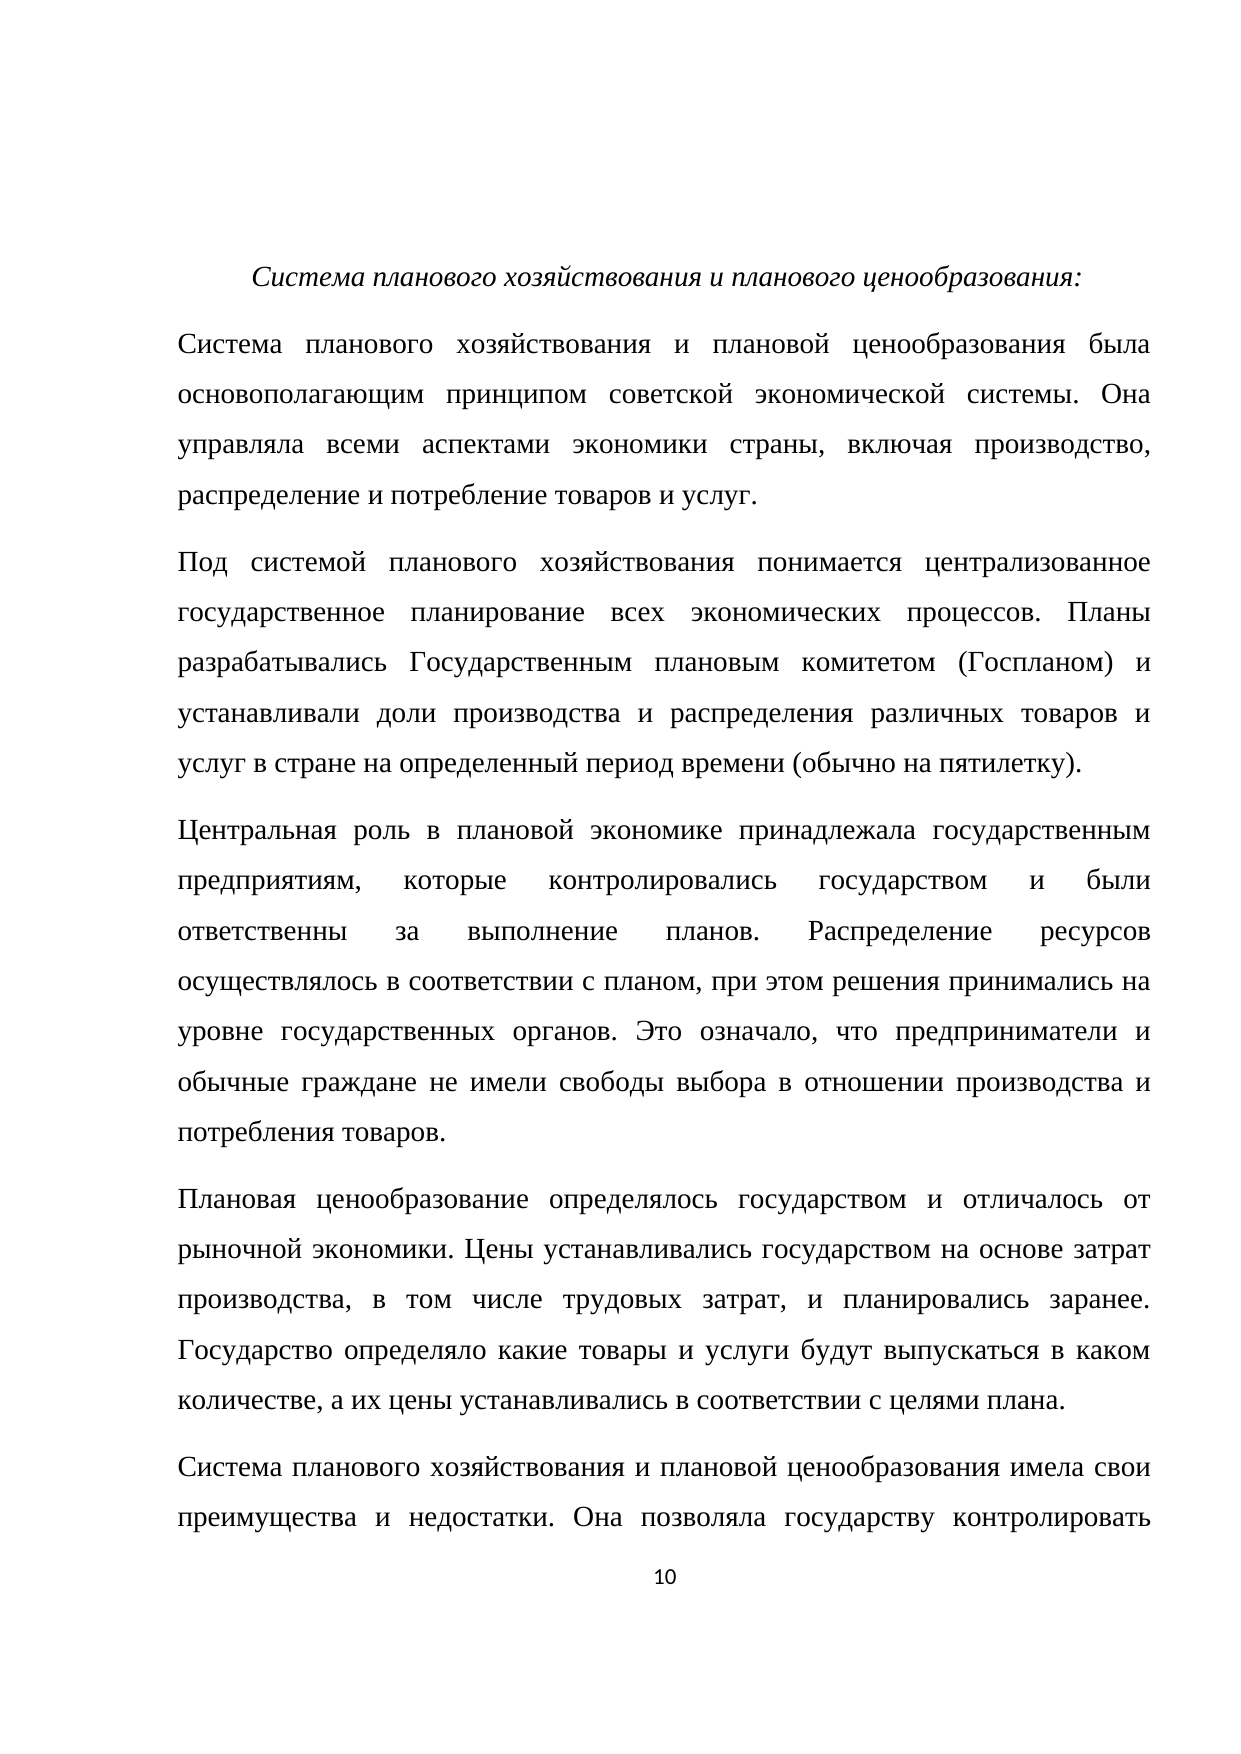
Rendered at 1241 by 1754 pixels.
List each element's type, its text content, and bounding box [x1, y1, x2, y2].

text Система планового хозяйствования и плановой ценообразования имела свои преимущества и недостатки. Она позволяла государству контролировать [177, 1449, 1152, 1533]
text Система планового хозяйствования и планового ценообразования: [177, 259, 1152, 292]
text Центральная роль в плановой экономике принадлежала государственным предприятиям, которые контролировались государством и были ответственны за выполнение планов. Распределение ресурсов осуществлялось в соответствии с планом, при этом решения принимались на уровне государственных органов. Это означало, что предприниматели и обычные граждане не имели свободы выбора в отношении производства и потребления товаров. [177, 812, 1152, 1147]
text Под системой планового хозяйствования понимается централизованное государственное планирование всех экономических процессов. Планы разрабатывались Государственным плановым комитетом (Госпланом) и устанавливали доли производства и распределения различных товаров и услуг в стране на определенный период времени (обычно на пятилетку). [177, 544, 1152, 779]
text Плановая ценообразование определялось государством и отличалось от рыночной экономики. Цены устанавливались государством на основе затрат производства, в том числе трудовых затрат, и планировались заранее. Государство определяло какие товары и услуги будут выпускаться в каком количестве, а их цены устанавливались в соответствии с целями плана. [177, 1181, 1152, 1416]
text Система планового хозяйствования и плановой ценообразования была основополагающим принципом советской экономической системы. Она управляла всеми аспектами экономики страны, включая производство, распределение и потребление товаров и услуг. [177, 326, 1152, 510]
